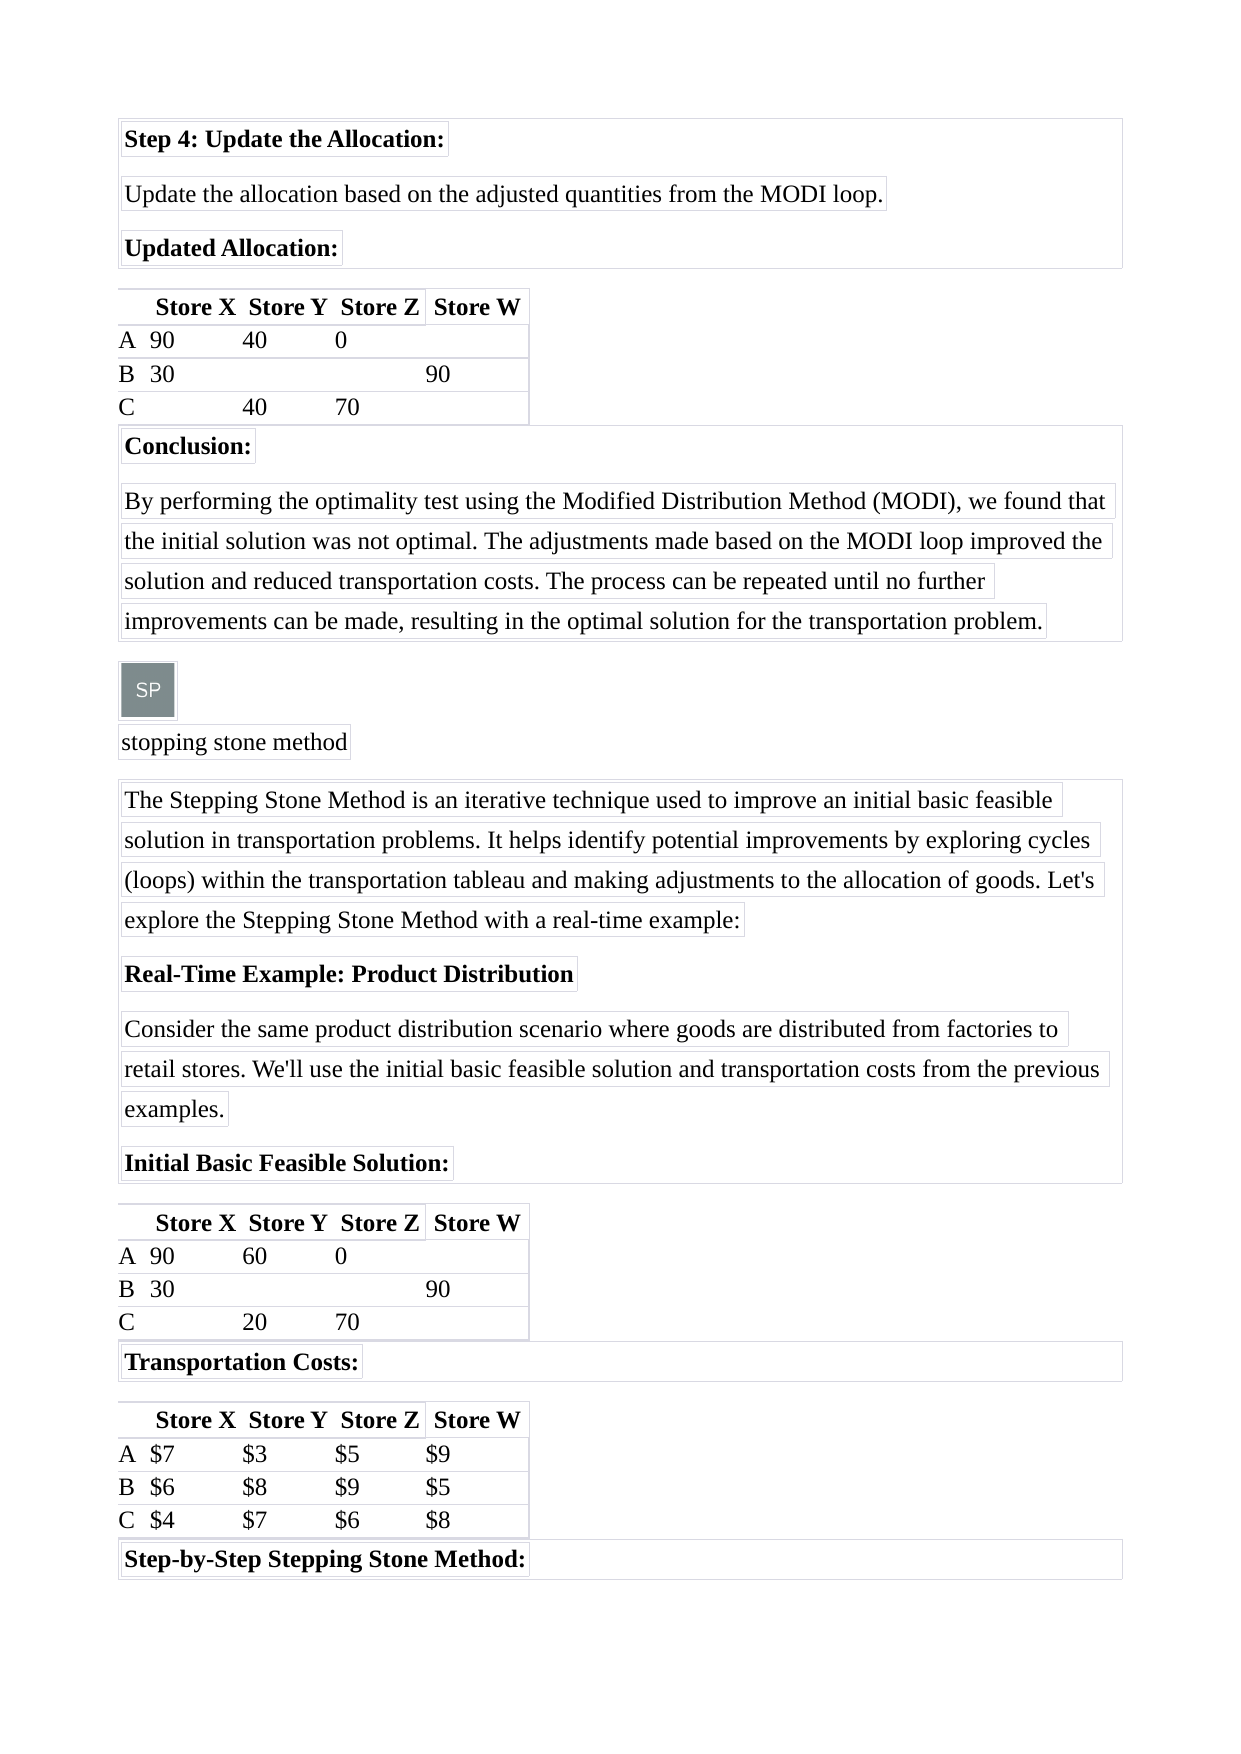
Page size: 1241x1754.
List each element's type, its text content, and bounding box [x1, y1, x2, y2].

table_header Store W [426, 1402, 529, 1437]
table_header Store X [150, 290, 242, 324]
table_header Store X [150, 1403, 242, 1437]
text Real-Time Example: Product Distribution [119, 953, 1122, 991]
text stopping stone method [119, 725, 350, 759]
table_cell $7 [242, 1505, 334, 1537]
table_cell 30 [150, 359, 242, 391]
table_cell $9 [425, 1438, 528, 1471]
text Step 4: Update the Allocation: [119, 119, 1122, 156]
table_cell [425, 1240, 528, 1272]
table_cell [425, 325, 528, 357]
table_header Store Y [242, 290, 334, 324]
table_cell $7 [150, 1439, 242, 1471]
table_cell $3 [242, 1439, 334, 1471]
picture [121, 663, 175, 717]
table_cell 70 [335, 392, 425, 424]
table_cell C [118, 1307, 149, 1339]
table_cell $8 [242, 1472, 334, 1504]
table_cell A [118, 1241, 149, 1272]
table_cell 0 [335, 326, 425, 357]
table_cell $5 [335, 1439, 425, 1471]
table_cell B [118, 1274, 149, 1306]
table_cell [242, 359, 334, 391]
table_cell [335, 359, 425, 391]
table_cell 40 [242, 392, 334, 424]
table_header Store W [426, 289, 529, 324]
table_cell [425, 1307, 528, 1339]
table_cell 90 [150, 326, 242, 357]
text Transportation Costs: [119, 1342, 1122, 1381]
table_cell 90 [425, 359, 528, 391]
table_cell $8 [425, 1505, 528, 1537]
table_cell B [118, 359, 149, 391]
table_header Store Z [335, 1403, 425, 1437]
table_cell $4 [150, 1505, 242, 1537]
text Consider the same product distribution scenario where goods are distributed from factories to retail stores. We'll use the initial basic feasible solution and transportation costs from the previous examples. [119, 1008, 1122, 1126]
table_cell $9 [335, 1472, 425, 1504]
table_cell A [118, 1439, 149, 1471]
table_header Store X [150, 1205, 242, 1239]
table_cell 70 [335, 1307, 425, 1339]
table_cell 30 [150, 1274, 242, 1306]
table_cell $6 [150, 1472, 242, 1504]
table_cell B [118, 1472, 149, 1504]
text By performing the optimality test using the Modified Distribution Method (MODI), we found that the initial solution was not optimal. The adjustments made based on the MODI loop improved the solution and reduced transportation costs. The process can be repeated until no further improvements can be made, resulting in the optimal solution for the transportation problem. [119, 480, 1122, 641]
table_header Store Y [242, 1403, 334, 1437]
table_cell 90 [425, 1274, 528, 1306]
table_cell 0 [335, 1241, 425, 1272]
table_cell [242, 1274, 334, 1306]
table_cell $5 [425, 1472, 528, 1504]
table_cell 20 [242, 1307, 334, 1339]
table_cell A [118, 326, 149, 357]
table_header [118, 290, 149, 324]
table_header [118, 1403, 149, 1437]
table_cell [150, 1307, 242, 1339]
text Conclusion: [119, 426, 1122, 463]
table_header [118, 1205, 149, 1239]
table_cell 60 [242, 1241, 334, 1272]
table_cell C [118, 1505, 149, 1537]
table_cell C [118, 392, 149, 424]
text Updated Allocation: [119, 227, 1122, 268]
table_header Store Y [242, 1205, 334, 1239]
text Update the allocation based on the adjusted quantities from the MODI loop. [119, 173, 1122, 211]
text The Stepping Stone Method is an iterative technique used to improve an initial basic feasible solution in transportation problems. It helps identify potential improvements by exploring cycles (loops) within the transportation tableau and making adjustments to the allocation of goods. Let's explore the Stepping Stone Method with a real-time example: [119, 780, 1122, 937]
table_cell [425, 392, 528, 424]
table_cell 90 [150, 1241, 242, 1272]
table_cell [150, 392, 242, 424]
table_cell [335, 1274, 425, 1306]
table_header Store Z [335, 290, 425, 324]
text [351, 724, 1122, 759]
text Initial Basic Feasible Solution: [119, 1142, 1122, 1183]
table_header Store W [426, 1204, 529, 1239]
text Step-by-Step Stepping Stone Method: [119, 1540, 1122, 1579]
table_header Store Z [335, 1205, 425, 1239]
table_cell 40 [242, 326, 334, 357]
table_cell $6 [335, 1505, 425, 1537]
